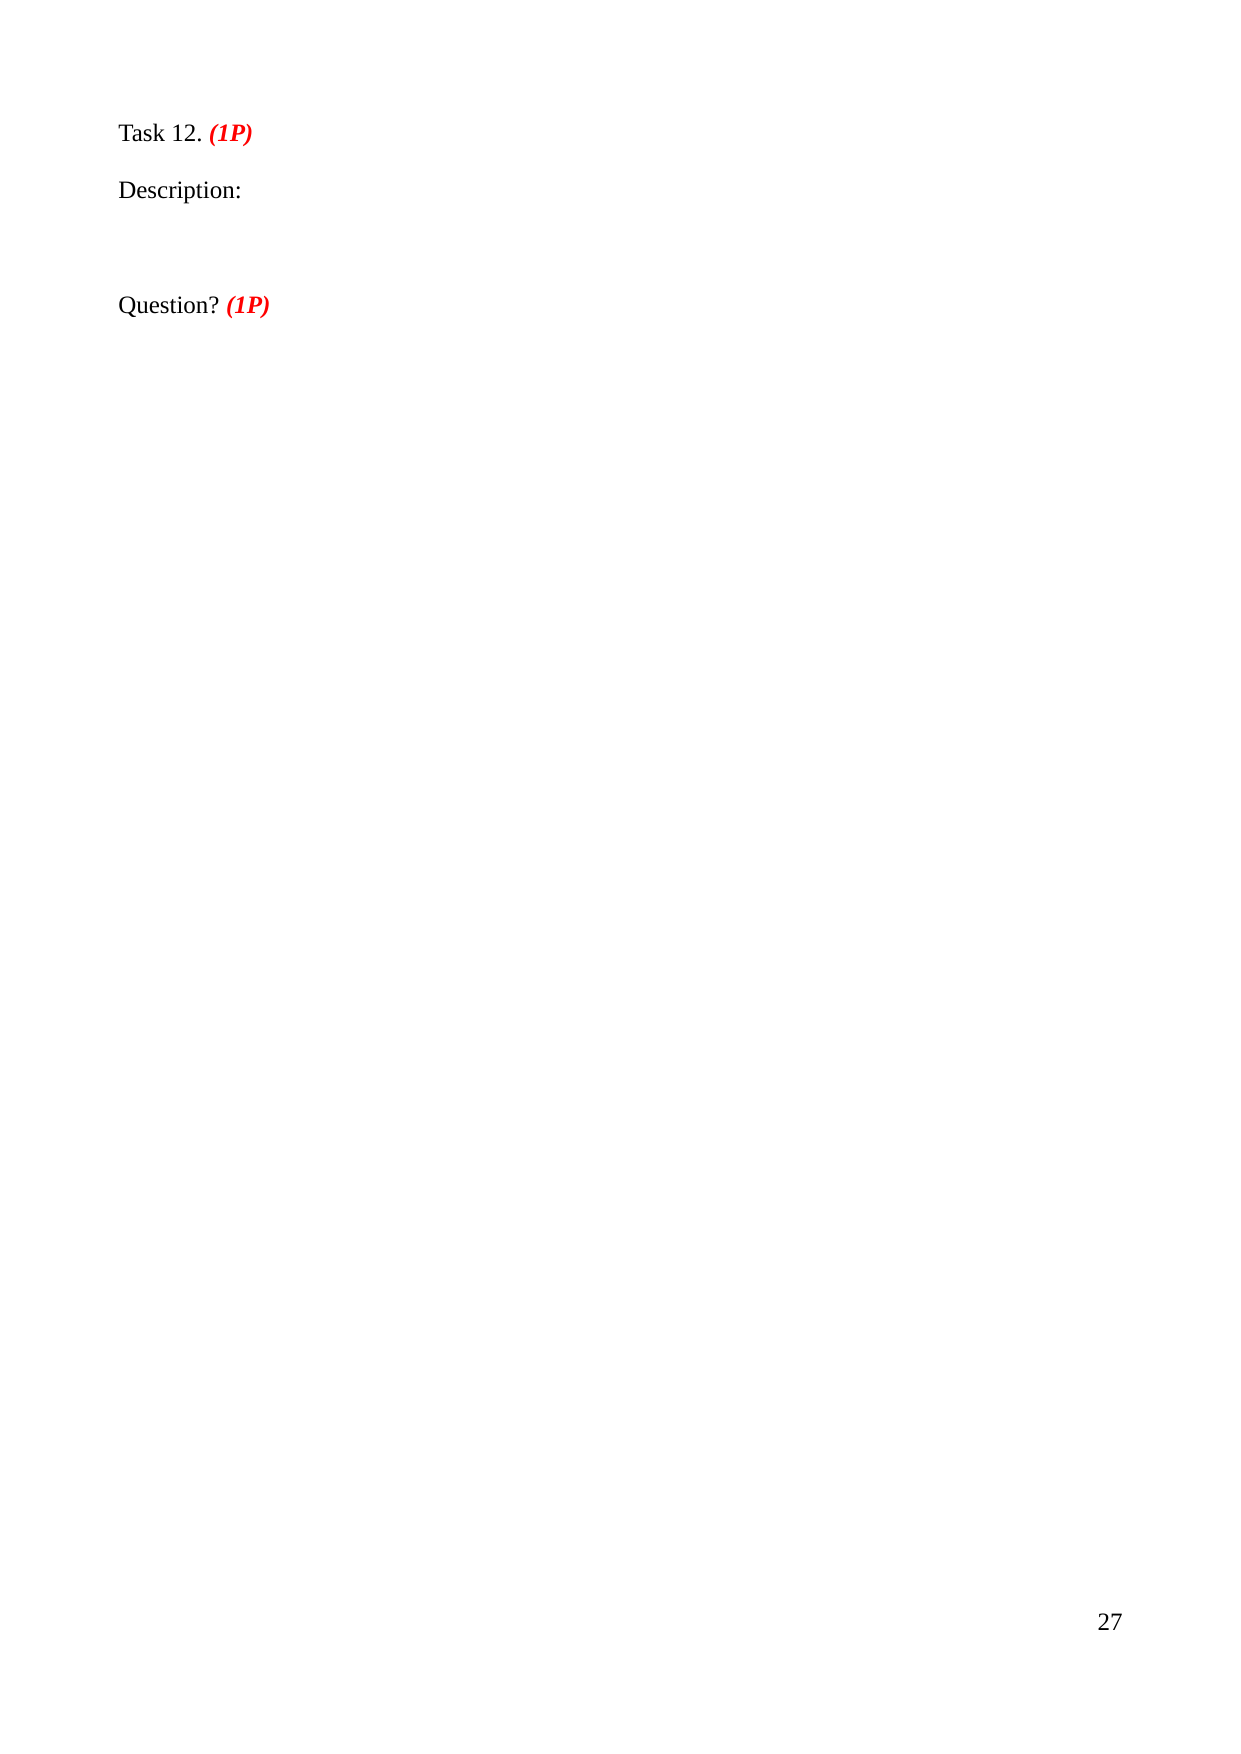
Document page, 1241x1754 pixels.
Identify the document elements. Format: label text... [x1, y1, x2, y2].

text Description: [118, 176, 1122, 204]
text Question? (1P) [118, 291, 1122, 319]
text Task 12. (1P) [118, 118, 1122, 147]
